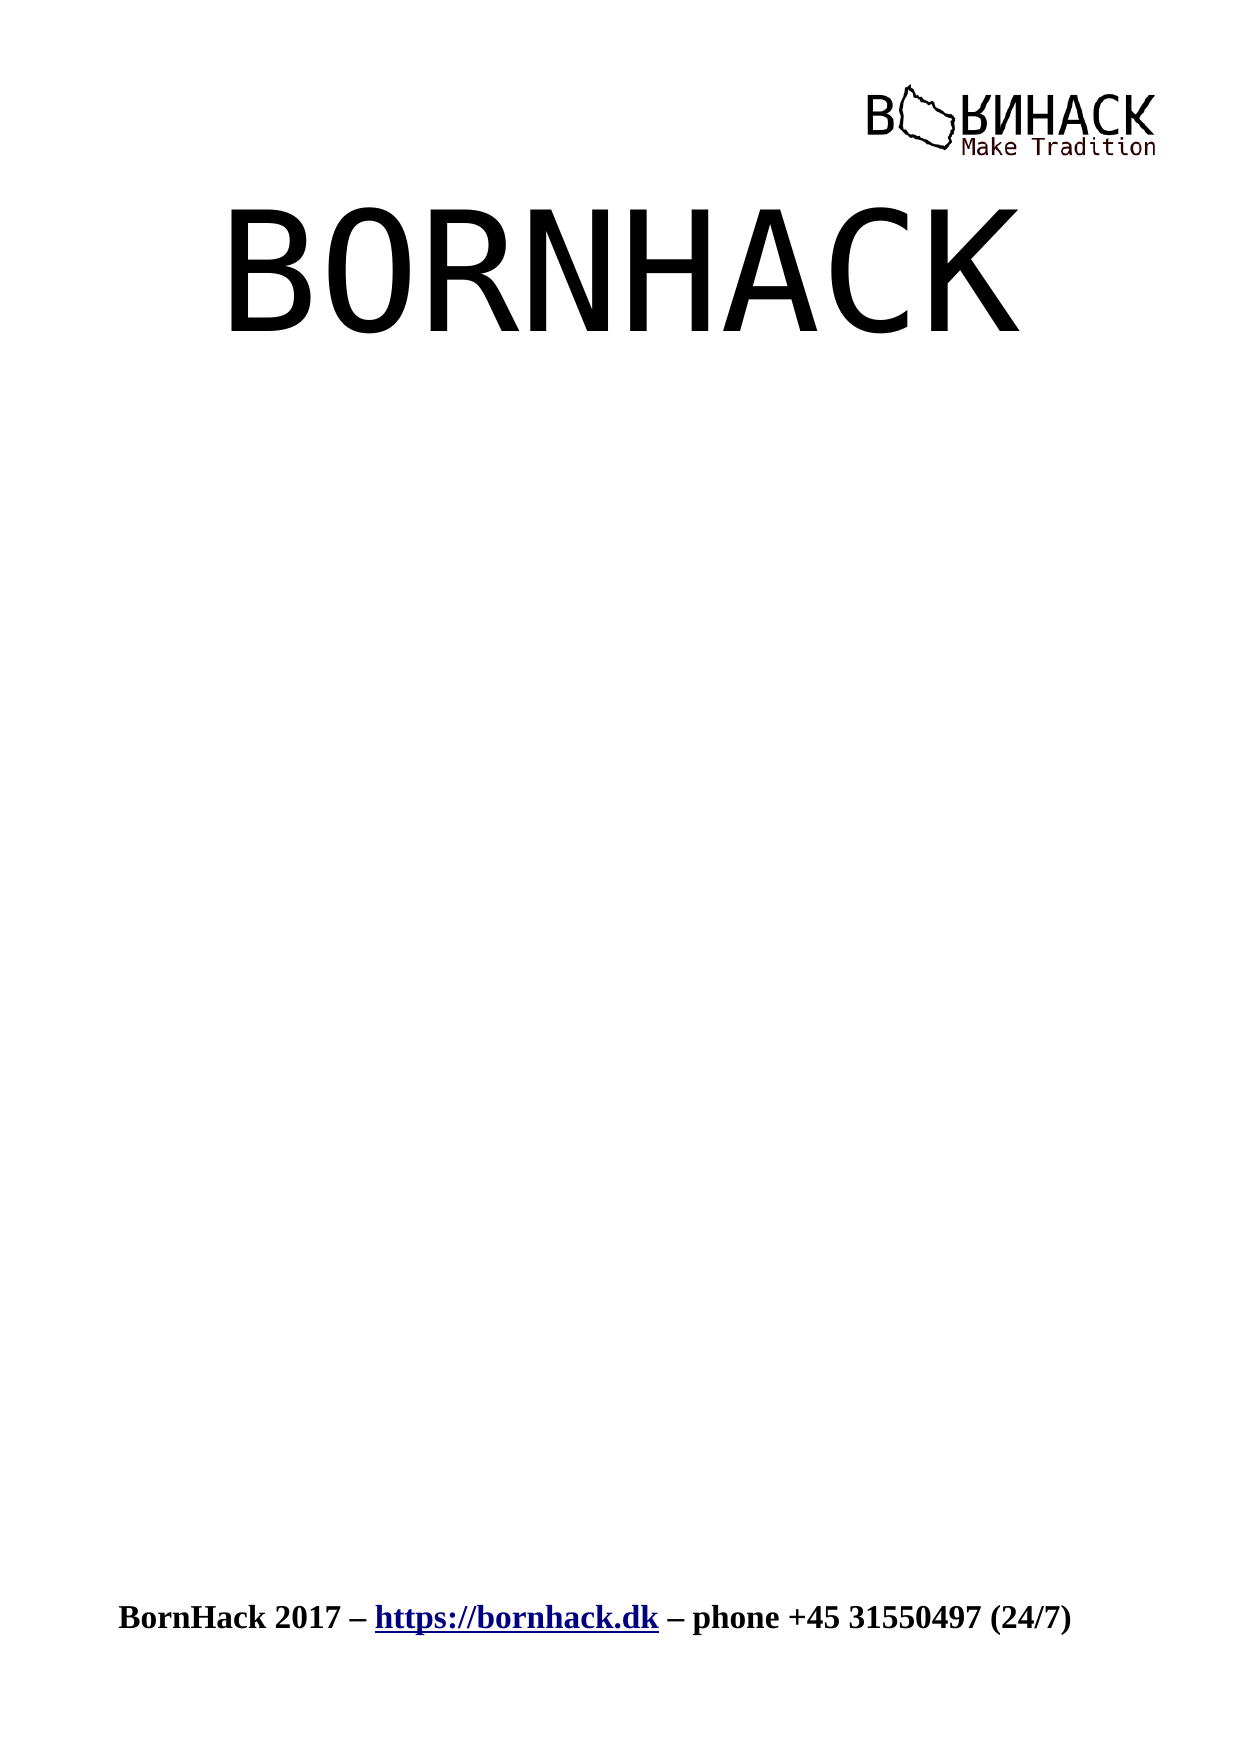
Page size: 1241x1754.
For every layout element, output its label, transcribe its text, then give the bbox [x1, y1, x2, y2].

text BORNHACK [118, 176, 1122, 370]
picture [852, 82, 1169, 166]
